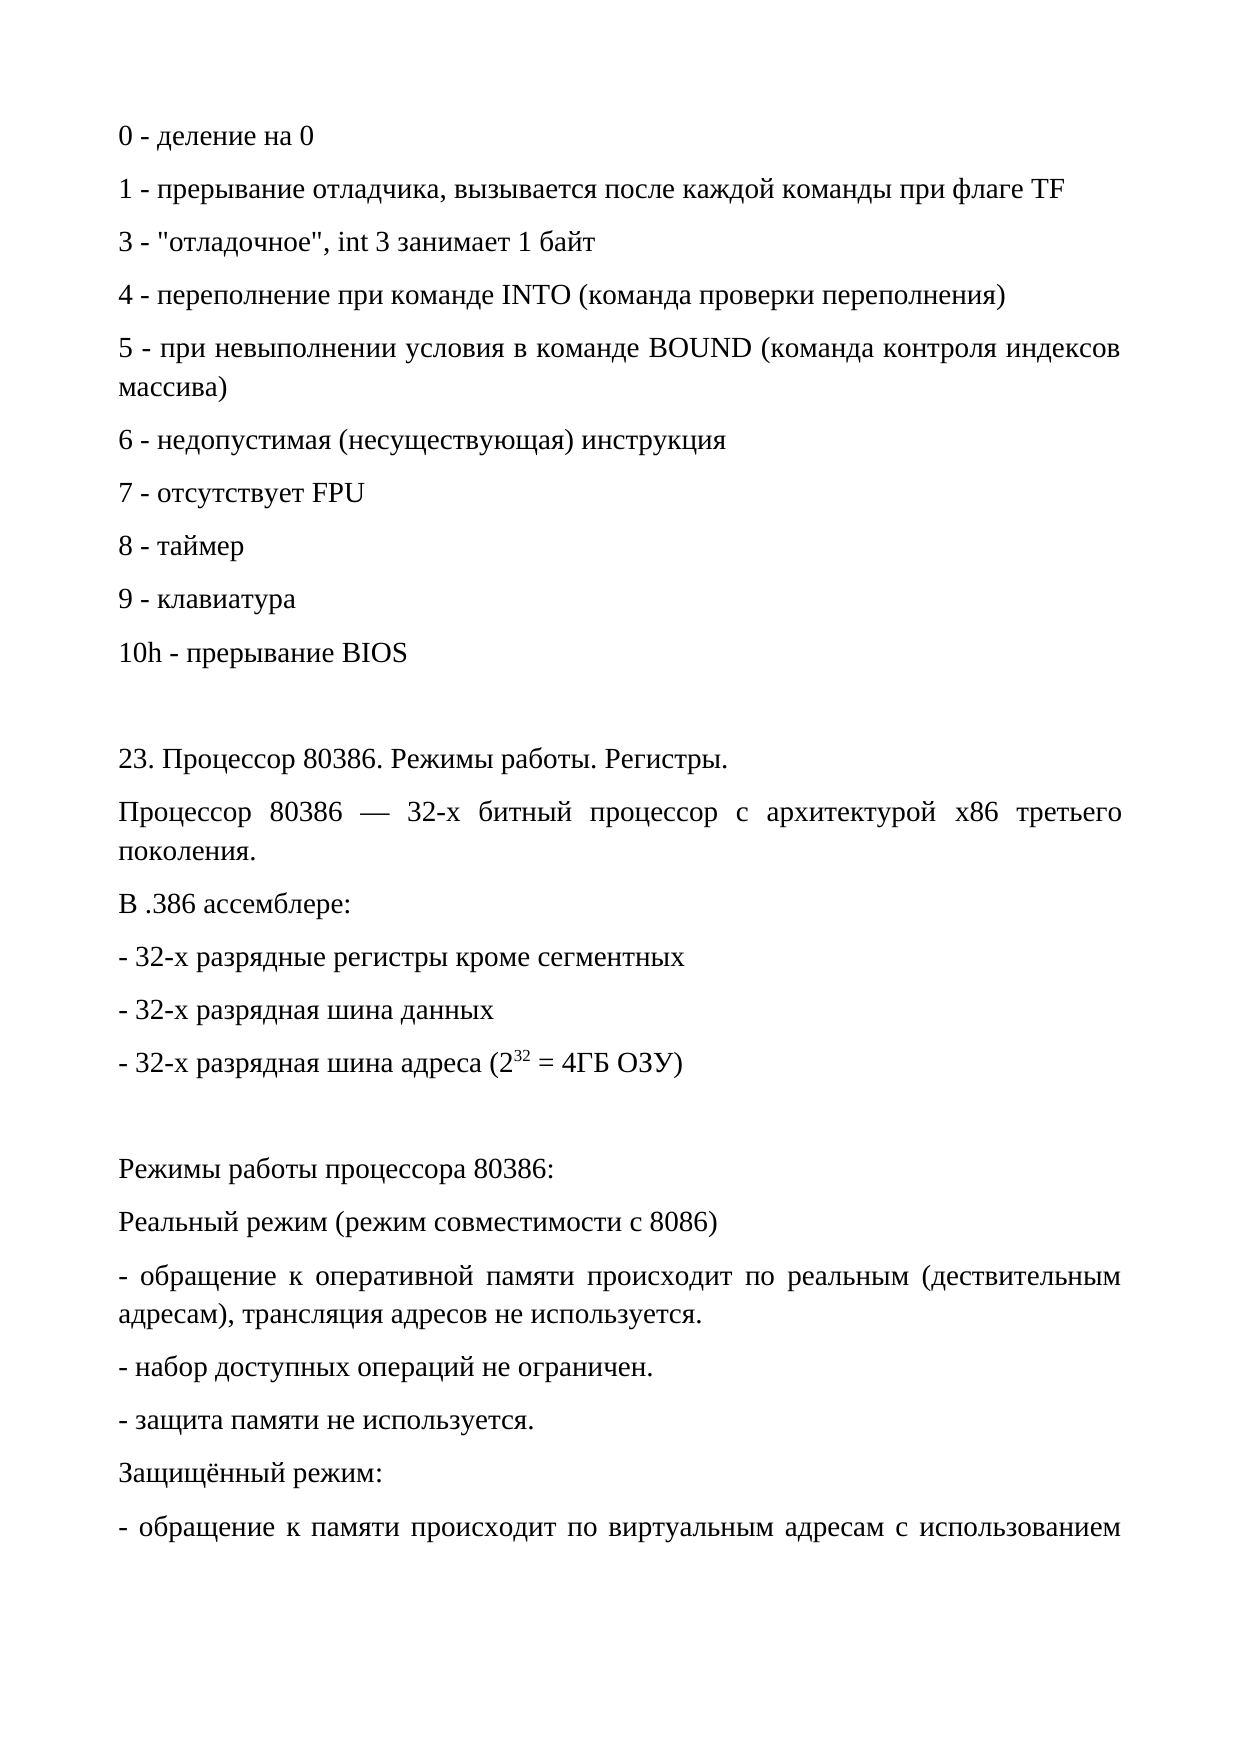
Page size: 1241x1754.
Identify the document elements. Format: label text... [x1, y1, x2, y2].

text 0 - деление на 0 [118, 118, 1122, 152]
text 1 - прерывание отладчика, вызывается после каждой команды при флаге TF [118, 171, 1122, 205]
text Процессор 80386 — 32-х битный процессор с архитектурой x86 третьего поколения. [118, 794, 1122, 866]
text 10h - прерывание BIOS [118, 635, 1122, 668]
text 9 - клавиатура [118, 582, 1122, 615]
text В .386 ассемблере: [118, 886, 1122, 919]
text 7 - отсутствует FPU [118, 475, 1122, 509]
text 8 - таймер [118, 528, 1122, 562]
text Реальный режим (режим совместимости с 8086) [118, 1204, 1122, 1238]
text - 32-х разрядные регистры кроме сегментных [118, 939, 1122, 972]
text 6 - недопустимая (несуществующая) инструкция [118, 422, 1122, 456]
text - обращение к памяти происходит по виртуальным адресам с использованием [118, 1509, 1122, 1542]
text - обращение к оперативной памяти происходит по реальным (дествительным адресам), трансляция адресов не используется. [118, 1258, 1122, 1330]
text 4 - переполнение при команде INTO (команда проверки переполнения) [118, 277, 1122, 311]
text 5 - при невыполнении условия в команде BOUND (команда контроля индексов массива) [118, 331, 1122, 403]
text - набор доступных операций не ограничен. [118, 1349, 1122, 1383]
text 3 - "отладочное", int 3 занимает 1 байт [118, 224, 1122, 258]
text Защищённый режим: [118, 1456, 1122, 1489]
text Режимы работы процессора 80386: [118, 1151, 1122, 1185]
text - 32-х разрядная шина адреса (232 = 4ГБ ОЗУ) [118, 1045, 1122, 1079]
text - защита памяти не используется. [118, 1402, 1122, 1436]
text 23. Процессор 80386. Режимы работы. Регистры. [118, 741, 1122, 774]
text - 32-х разрядная шина данных [118, 992, 1122, 1026]
